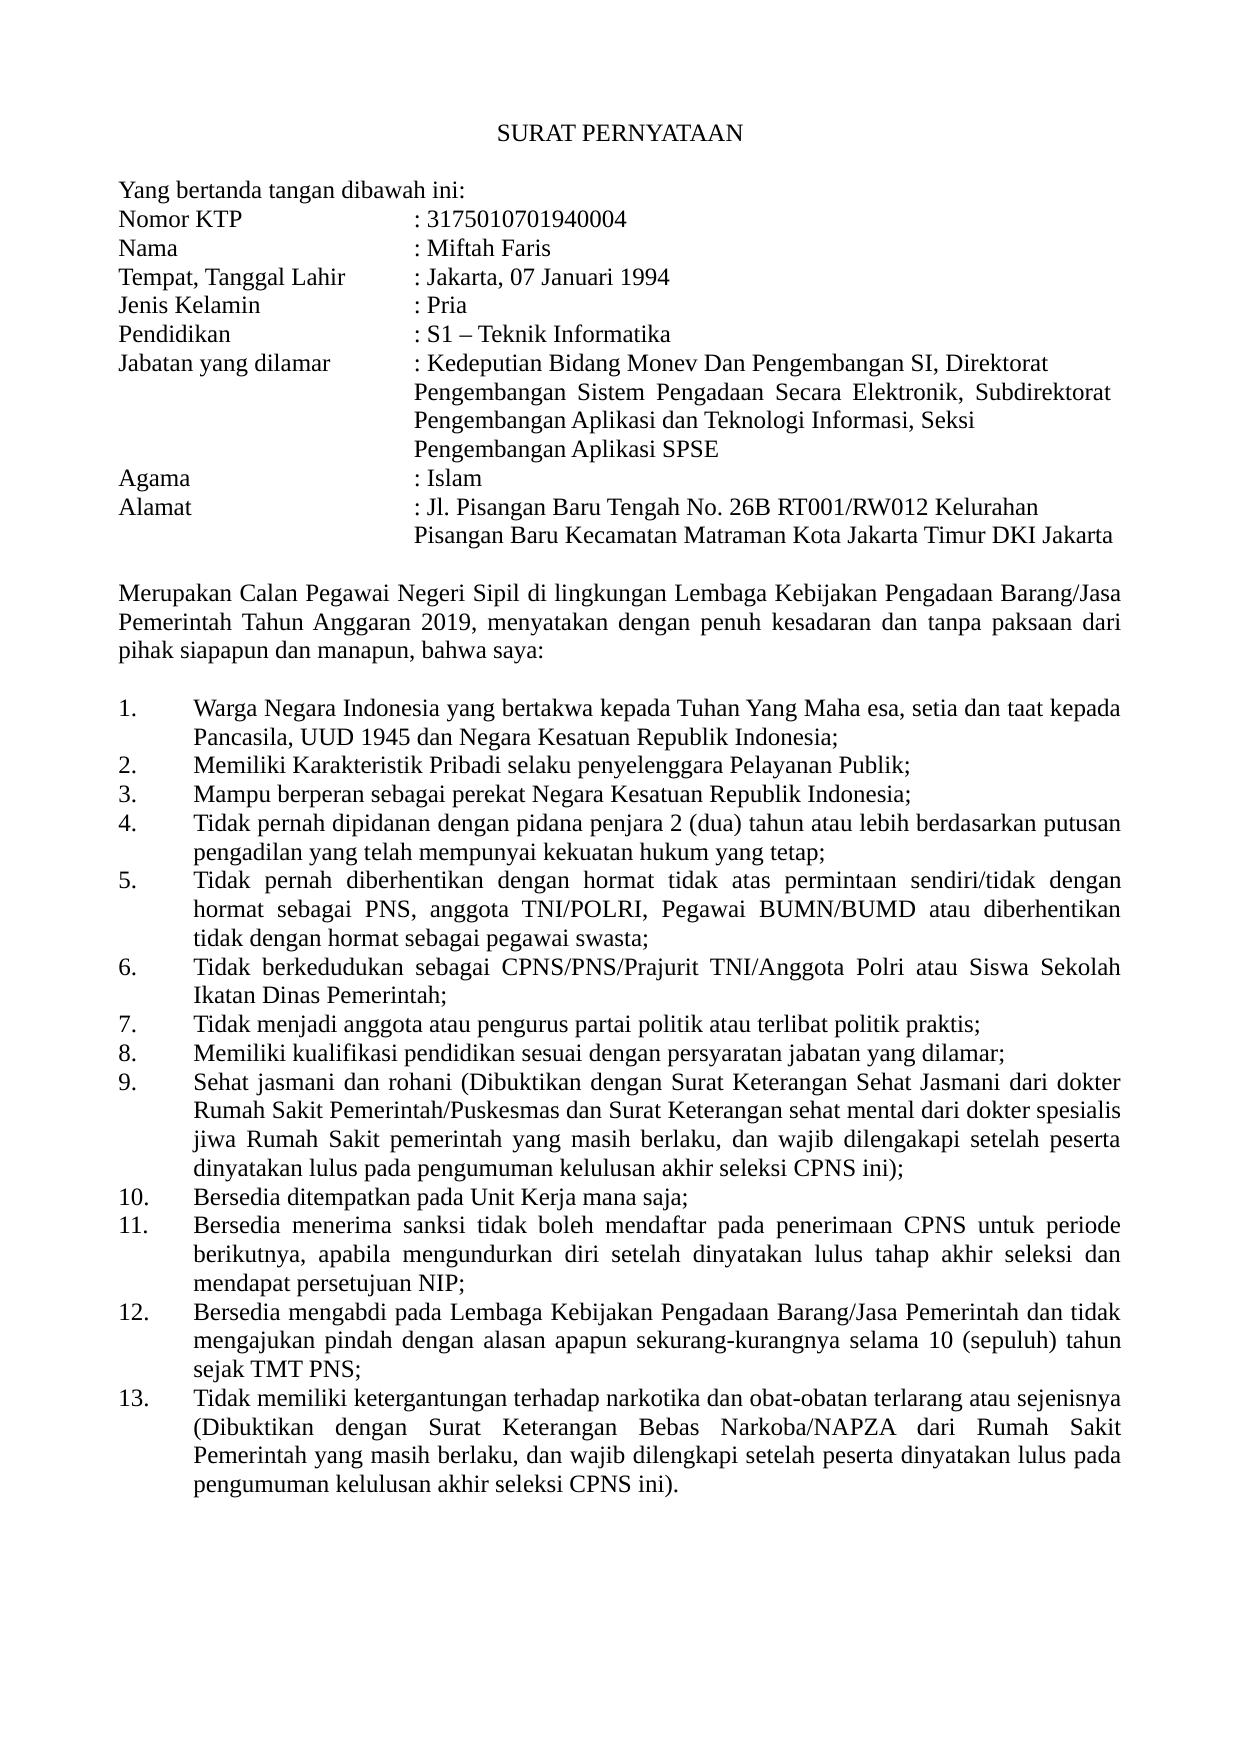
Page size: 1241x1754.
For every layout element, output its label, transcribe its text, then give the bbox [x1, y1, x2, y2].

text SURAT PERNYATAAN [118, 118, 1122, 147]
text Yang bertanda tangan dibawah ini: [118, 176, 1122, 204]
text Tempat, Tanggal Lahir : Jakarta, 07 Januari 1994 [118, 262, 1122, 291]
list Bersedia mengabdi pada Lembaga Kebijakan Pengadaan Barang/Jasa Pemerintah dan tidak mengajukan pindah dengan alasan apapun sekurang-kurangnya selama 10 (sepuluh) tahun sejak TMT PNS; [118, 1297, 1122, 1383]
list Memiliki Karakteristik Pribadi selaku penyelenggara Pelayanan Publik; [118, 751, 1122, 779]
text Nomor KTP : 3175010701940004 [118, 204, 1122, 233]
list Sehat jasmani dan rohani (Dibuktikan dengan Surat Keterangan Sehat Jasmani dari dokter Rumah Sakit Pemerintah/Puskesmas dan Surat Keterangan sehat mental dari dokter spesialis jiwa Rumah Sakit pemerintah yang masih berlaku, dan wajib dilengakapi setelah peserta dinyatakan lulus pada pengumuman kelulusan akhir seleksi CPNS ini); [118, 1067, 1122, 1182]
text Jenis Kelamin : Pria [118, 291, 1122, 319]
list Tidak memiliki ketergantungan terhadap narkotika dan obat-obatan terlarang atau sejenisnya (Dibuktikan dengan Surat Keterangan Bebas Narkoba/NAPZA dari Rumah Sakit Pemerintah yang masih berlaku, dan wajib dilengkapi setelah peserta dinyatakan lulus pada pengumuman kelulusan akhir seleksi CPNS ini). [118, 1383, 1122, 1498]
list Bersedia ditempatkan pada Unit Kerja mana saja; [118, 1182, 1122, 1211]
list Bersedia menerima sanksi tidak boleh mendaftar pada penerimaan CPNS untuk periode berikutnya, apabila mengundurkan diri setelah dinyatakan lulus tahap akhir seleksi dan mendapat persetujuan NIP; [118, 1211, 1122, 1297]
text Alamat : Jl. Pisangan Baru Tengah No. 26B RT001/RW012 Kelurahan Pisangan Baru Kecamatan Matraman Kota Jakarta Timur DKI Jakarta [118, 492, 1122, 549]
list Tidak menjadi anggota atau pengurus partai politik atau terlibat politik praktis; [118, 1009, 1122, 1038]
text Merupakan Calan Pegawai Negeri Sipil di lingkungan Lembaga Kebijakan Pengadaan Barang/Jasa Pemerintah Tahun Anggaran 2019, menyatakan dengan penuh kesadaran dan tanpa paksaan dari pihak siapapun dan manapun, bahwa saya: [118, 578, 1122, 664]
list Tidak pernah dipidanan dengan pidana penjara 2 (dua) tahun atau lebih berdasarkan putusan pengadilan yang telah mempunyai kekuatan hukum yang tetap; [118, 808, 1122, 866]
list Tidak berkedudukan sebagai CPNS/PNS/Prajurit TNI/Anggota Polri atau Siswa Sekolah Ikatan Dinas Pemerintah; [118, 952, 1122, 1009]
list Tidak pernah diberhentikan dengan hormat tidak atas permintaan sendiri/tidak dengan hormat sebagai PNS, anggota TNI/POLRI, Pegawai BUMN/BUMD atau diberhentikan tidak dengan hormat sebagai pegawai swasta; [118, 866, 1122, 952]
text Agama : Islam [118, 463, 1122, 492]
list Mampu berperan sebagai perekat Negara Kesatuan Republik Indonesia; [118, 779, 1122, 808]
text Jabatan yang dilamar : Kedeputian Bidang Monev Dan Pengembangan SI, Direktorat Pengembangan Sistem Pengadaan Secara Elektronik, Subdirektorat Pengembangan Aplikasi dan Teknologi Informasi, Seksi Pengembangan Aplikasi SPSE [118, 348, 1122, 463]
list Warga Negara Indonesia yang bertakwa kepada Tuhan Yang Maha esa, setia dan taat kepada Pancasila, UUD 1945 dan Negara Kesatuan Republik Indonesia; [118, 693, 1122, 751]
text Nama : Miftah Faris [118, 233, 1122, 262]
list Memiliki kualifikasi pendidikan sesuai dengan persyaratan jabatan yang dilamar; [118, 1038, 1122, 1067]
text Pendidikan : S1 – Teknik Informatika [118, 319, 1122, 348]
